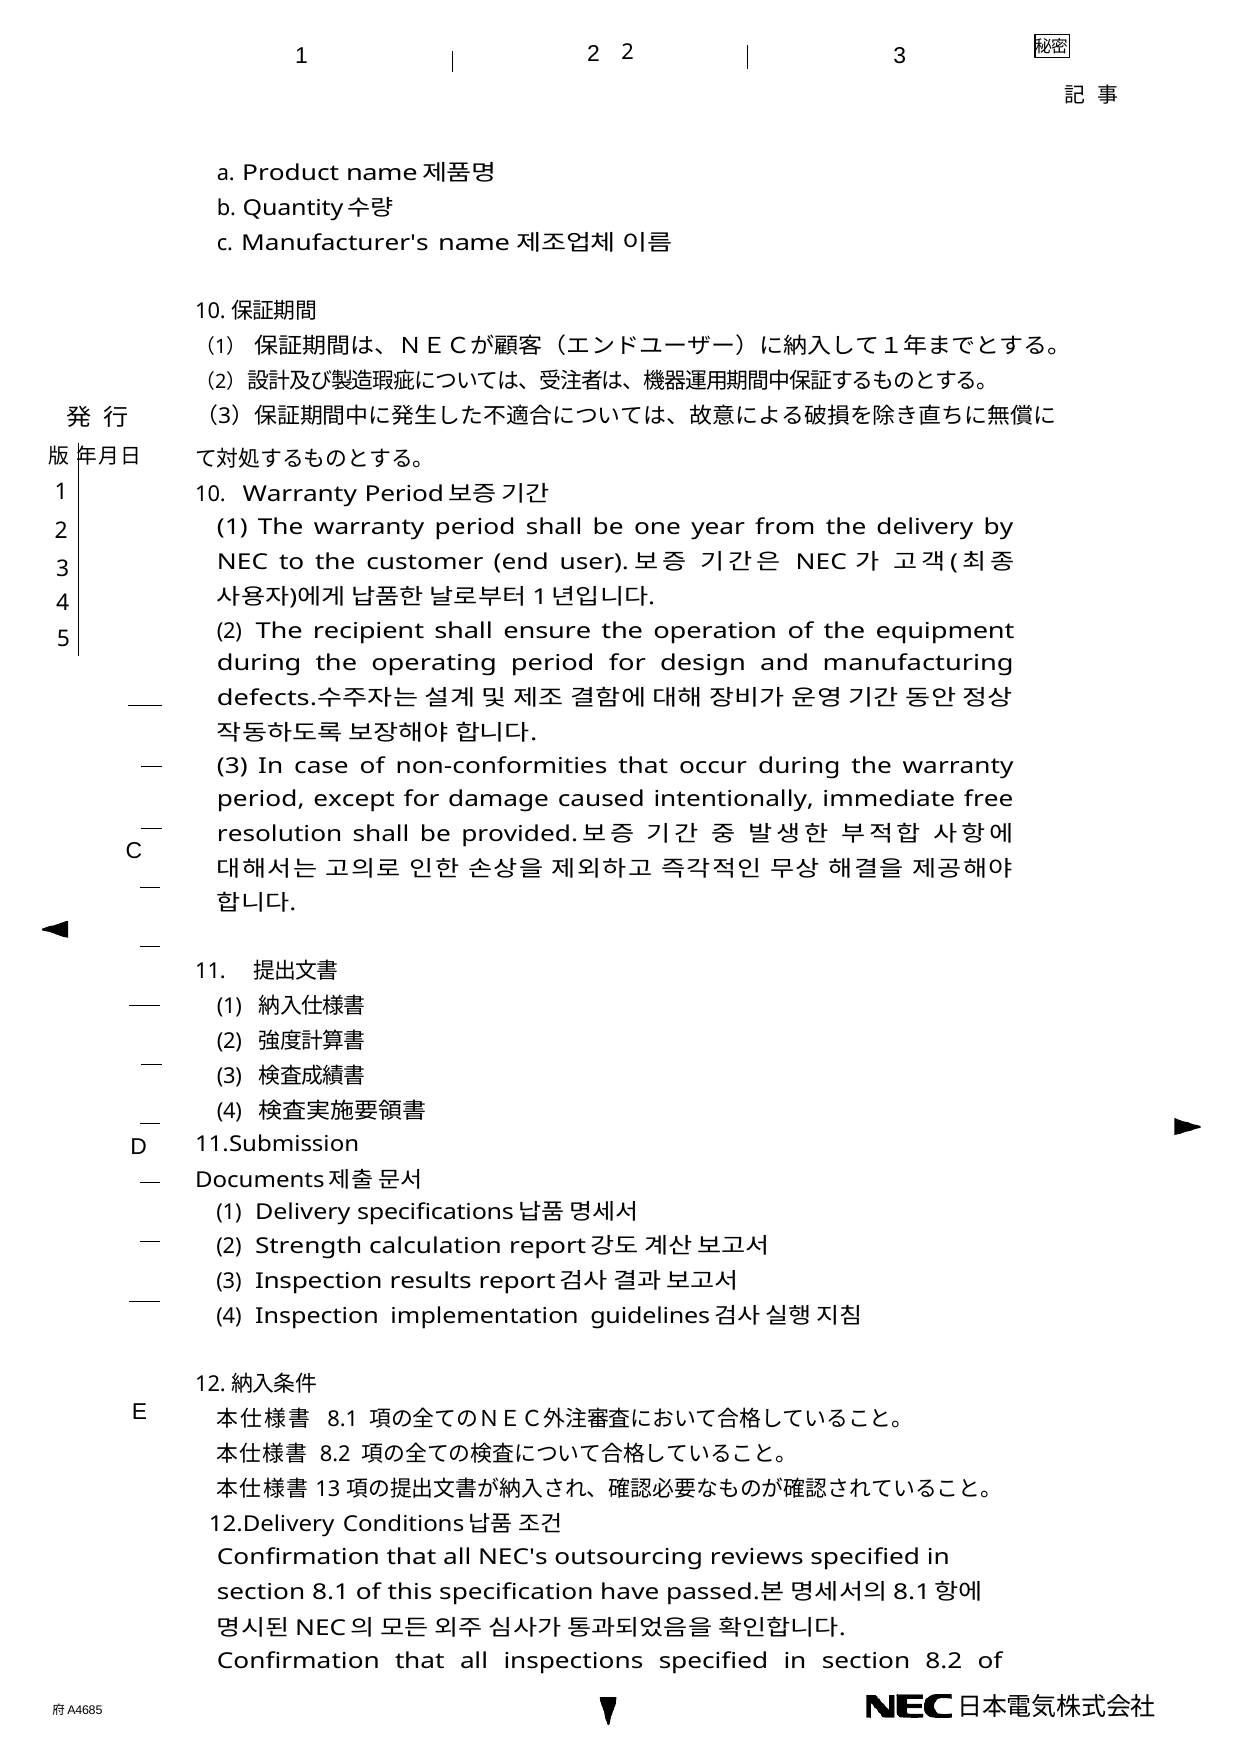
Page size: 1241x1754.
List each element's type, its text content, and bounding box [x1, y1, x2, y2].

text C [29, 837, 143, 863]
text 秘密 [1035, 35, 1069, 56]
list Strength calculation report강도 계산 보고서 [216, 1228, 1213, 1260]
list 納入条件 [195, 1366, 1213, 1398]
text 2 [54, 514, 155, 546]
text 5 [57, 622, 155, 654]
list 保証期間 [195, 293, 1213, 325]
text Confirmation that all NEC's outsourcing reviews specified in section 8.1 of this specification have passed.본 명세서의 8.1항에 명시된 NEC의 모든 외주 심사가 통과되었음을 확인합니다. [217, 1541, 1018, 1641]
list Inspection implementation guidelines검사 실행 지침 [216, 1298, 1213, 1330]
text て対処するものとする。 [195, 441, 1213, 473]
picture [866, 1694, 952, 1718]
picture [599, 1697, 617, 1725]
list 納入仕様書 [217, 988, 1213, 1020]
list Manufacturer's name 제조업체 이름 [217, 225, 1213, 257]
list The warranty period shall be one year from the delivery by NEC to the customer (end user).보증 기간은 NEC가 고객(최종 사용자)에게 납품한 날로부터 1년입니다. [217, 511, 1014, 611]
list Inspection results report검사 결과 보고서 [216, 1263, 1213, 1295]
text 本仕様書 13 項の提出文書が納入され、確認必要なものが確認されていること。 12.Delivery Conditions납품 조건 [195, 1471, 997, 1538]
list 強度計算書 [217, 1023, 1213, 1055]
text Confirmation that all inspections specified in section 8.2 of this specification have passed.본 명세서의 8.2항에 명시된 모든 검사가 통과되었음을 확인합니다. [217, 1645, 1018, 1674]
text 1 [54, 475, 155, 506]
list 提出文書 [195, 953, 1213, 985]
picture [1174, 1118, 1201, 1135]
list Quantity수량 [217, 190, 1213, 222]
list 検査実施要領書 11.Submission Documents제출 문서 [195, 1093, 491, 1193]
list Product name제품명 [217, 155, 1213, 187]
list Warranty Period보증 기간 [195, 476, 1213, 508]
text 版 年月日 [49, 439, 155, 469]
text 本仕様書 8.1 項の全てのＮＥＣ外注審査において合格していること。 [217, 1401, 1213, 1433]
text 4 [56, 586, 155, 617]
list 検査成績書 [217, 1058, 1213, 1090]
text 発 行 （3）保証期間中に発生した不適合については、故意による破損を除き直ちに無償に [67, 398, 1213, 432]
text 本仕様書 8.2 項の全ての検査について合格していること。 [217, 1436, 1213, 1468]
picture [42, 921, 69, 938]
text D [29, 1133, 148, 1159]
list Delivery specifications납품 명세서 [216, 1197, 1213, 1225]
text 3 [56, 552, 155, 583]
list 設計及び製造瑕疵については、受注者は、機器運用期間中保証するものとする。 [195, 363, 1213, 395]
list In case of non-conformities that occur during the warranty period, except for damage caused intentionally, immediate free resolution shall be provided.보증 기간 중 발생한 부적합 사항에 대해서는 고의로 인한 손상을 제외하고 즉각적인 무상 해결을 제공해야 합니다. [217, 750, 1014, 917]
text 記 事 [29, 78, 1119, 108]
text E [29, 1398, 148, 1424]
text 1 2 3 [295, 36, 1213, 70]
list 保証期間は、ＮＥＣが顧客（エンドユーザー）に納入して１年までとする。 [195, 328, 1213, 360]
list The recipient shall ensure the operation of the equipment during the operating period for design and manufacturing defects.수주자는 설계 및 제조 결함에 대해 장비가 운영 기간 동안 정상 작동하도록 보장해야 합니다. [217, 614, 1014, 747]
